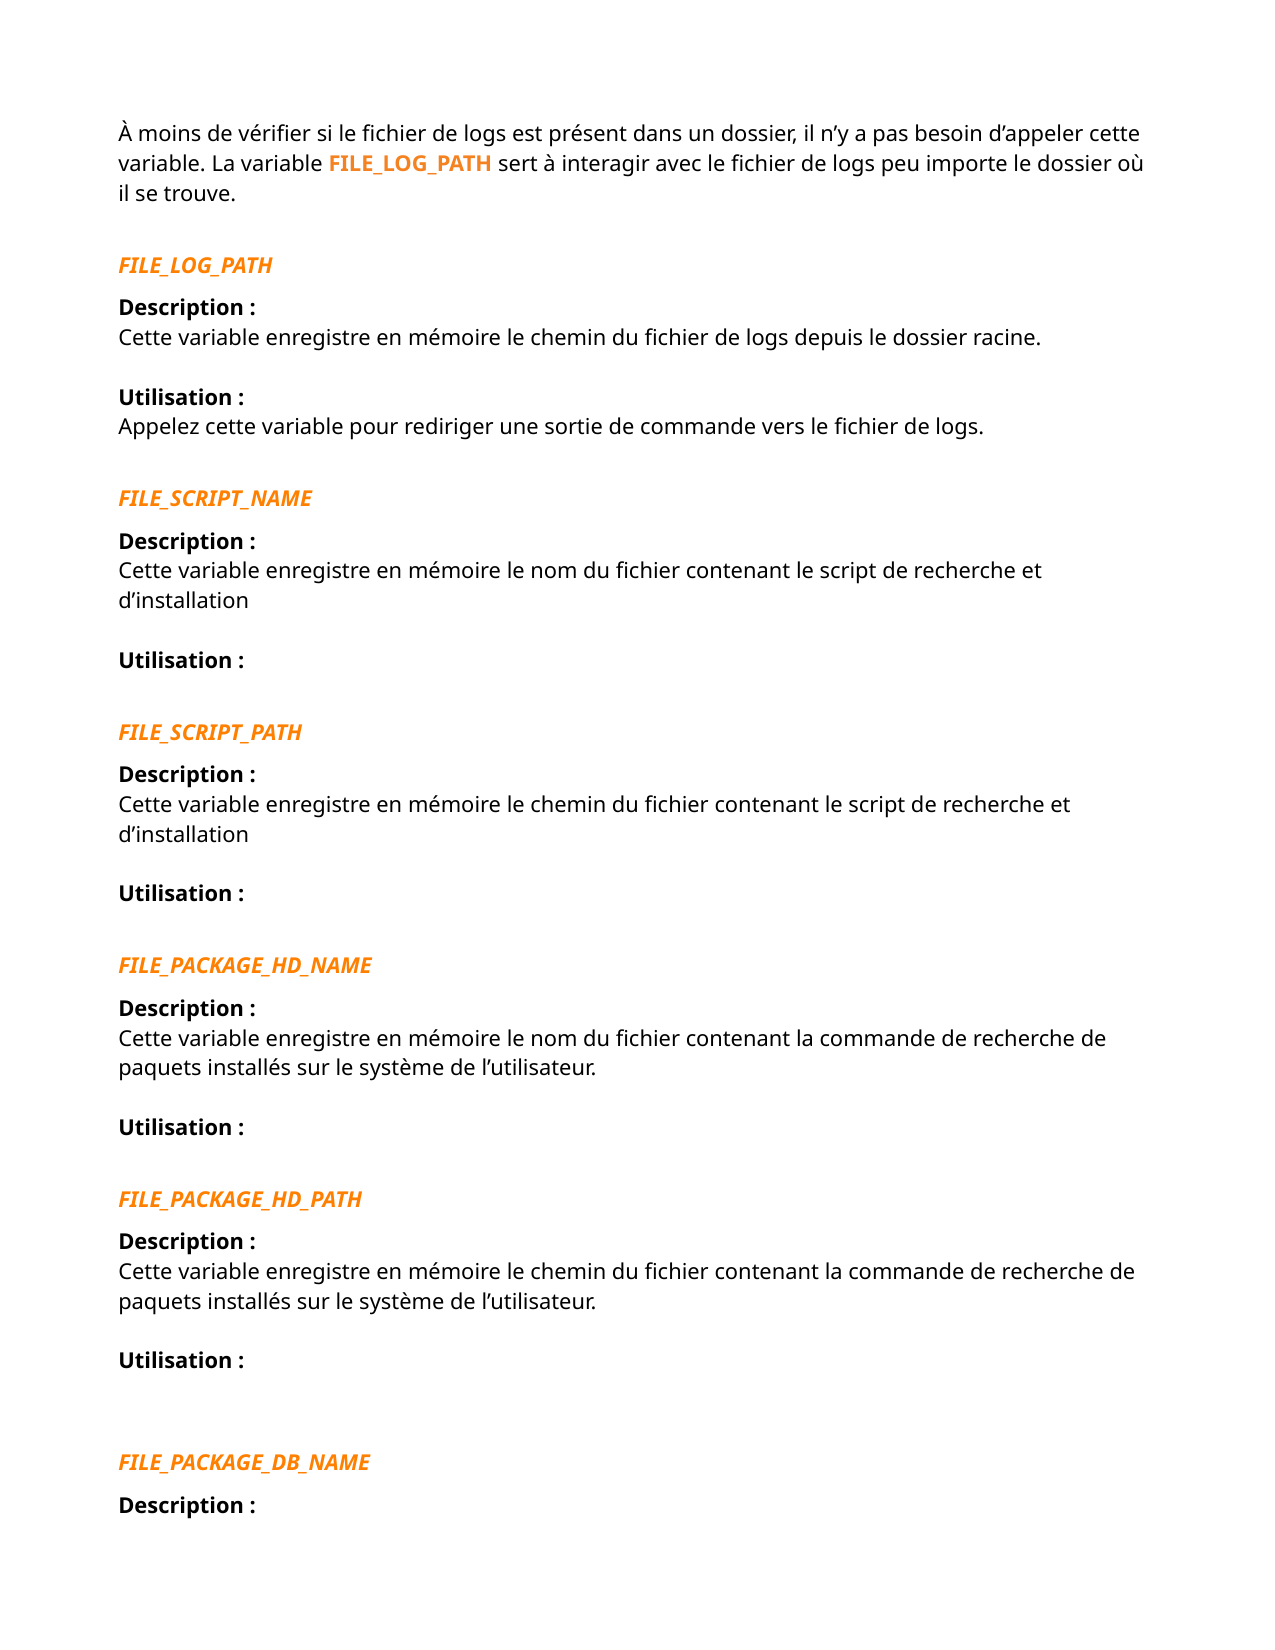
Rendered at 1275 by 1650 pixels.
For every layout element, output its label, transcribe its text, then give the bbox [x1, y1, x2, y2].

subtitle FILE_SCRIPT_PATH [118, 717, 1157, 747]
text Cette variable enregistre en mémoire le chemin du fichier contenant le script de recherche et d’installation [118, 789, 1157, 848]
text Utilisation : [118, 645, 1157, 674]
subtitle FILE_SCRIPT_NAME [118, 483, 1157, 513]
subtitle FILE_PACKAGE_HD_PATH [118, 1184, 1157, 1214]
text Cette variable enregistre en mémoire le nom du fichier contenant le script de recherche et d’installation [118, 555, 1157, 615]
text À moins de vérifier si le fichier de logs est présent dans un dossier, il n’y a pas besoin d’appeler cette variable. La variable FILE_LOG_PATH sert à interagir avec le fichier de logs peu importe le dossier où il se trouve. [118, 118, 1157, 207]
text Description : [118, 759, 1157, 789]
text Appelez cette variable pour rediriger une sortie de commande vers le fichier de logs. [118, 411, 1157, 441]
text Utilisation : [118, 1112, 1157, 1142]
text Cette variable enregistre en mémoire le chemin du fichier de logs depuis le dossier racine. [118, 322, 1157, 352]
text Cette variable enregistre en mémoire le chemin du fichier contenant la commande de recherche de paquets installés sur le système de l’utilisateur. [118, 1256, 1157, 1316]
text Utilisation : [118, 878, 1157, 908]
text Description : [118, 526, 1157, 555]
text Description : [118, 1489, 1157, 1519]
text Utilisation : [118, 1345, 1157, 1375]
subtitle FILE_PACKAGE_DB_NAME [118, 1447, 1157, 1477]
subtitle FILE_PACKAGE_HD_NAME [118, 950, 1157, 980]
text Utilisation : [118, 381, 1157, 411]
text Cette variable enregistre en mémoire le nom du fichier contenant la commande de recherche de paquets installés sur le système de l’utilisateur. [118, 1022, 1157, 1082]
subtitle FILE_LOG_PATH [118, 250, 1157, 279]
text Description : [118, 292, 1157, 322]
text Description : [118, 993, 1157, 1022]
text Description : [118, 1226, 1157, 1256]
